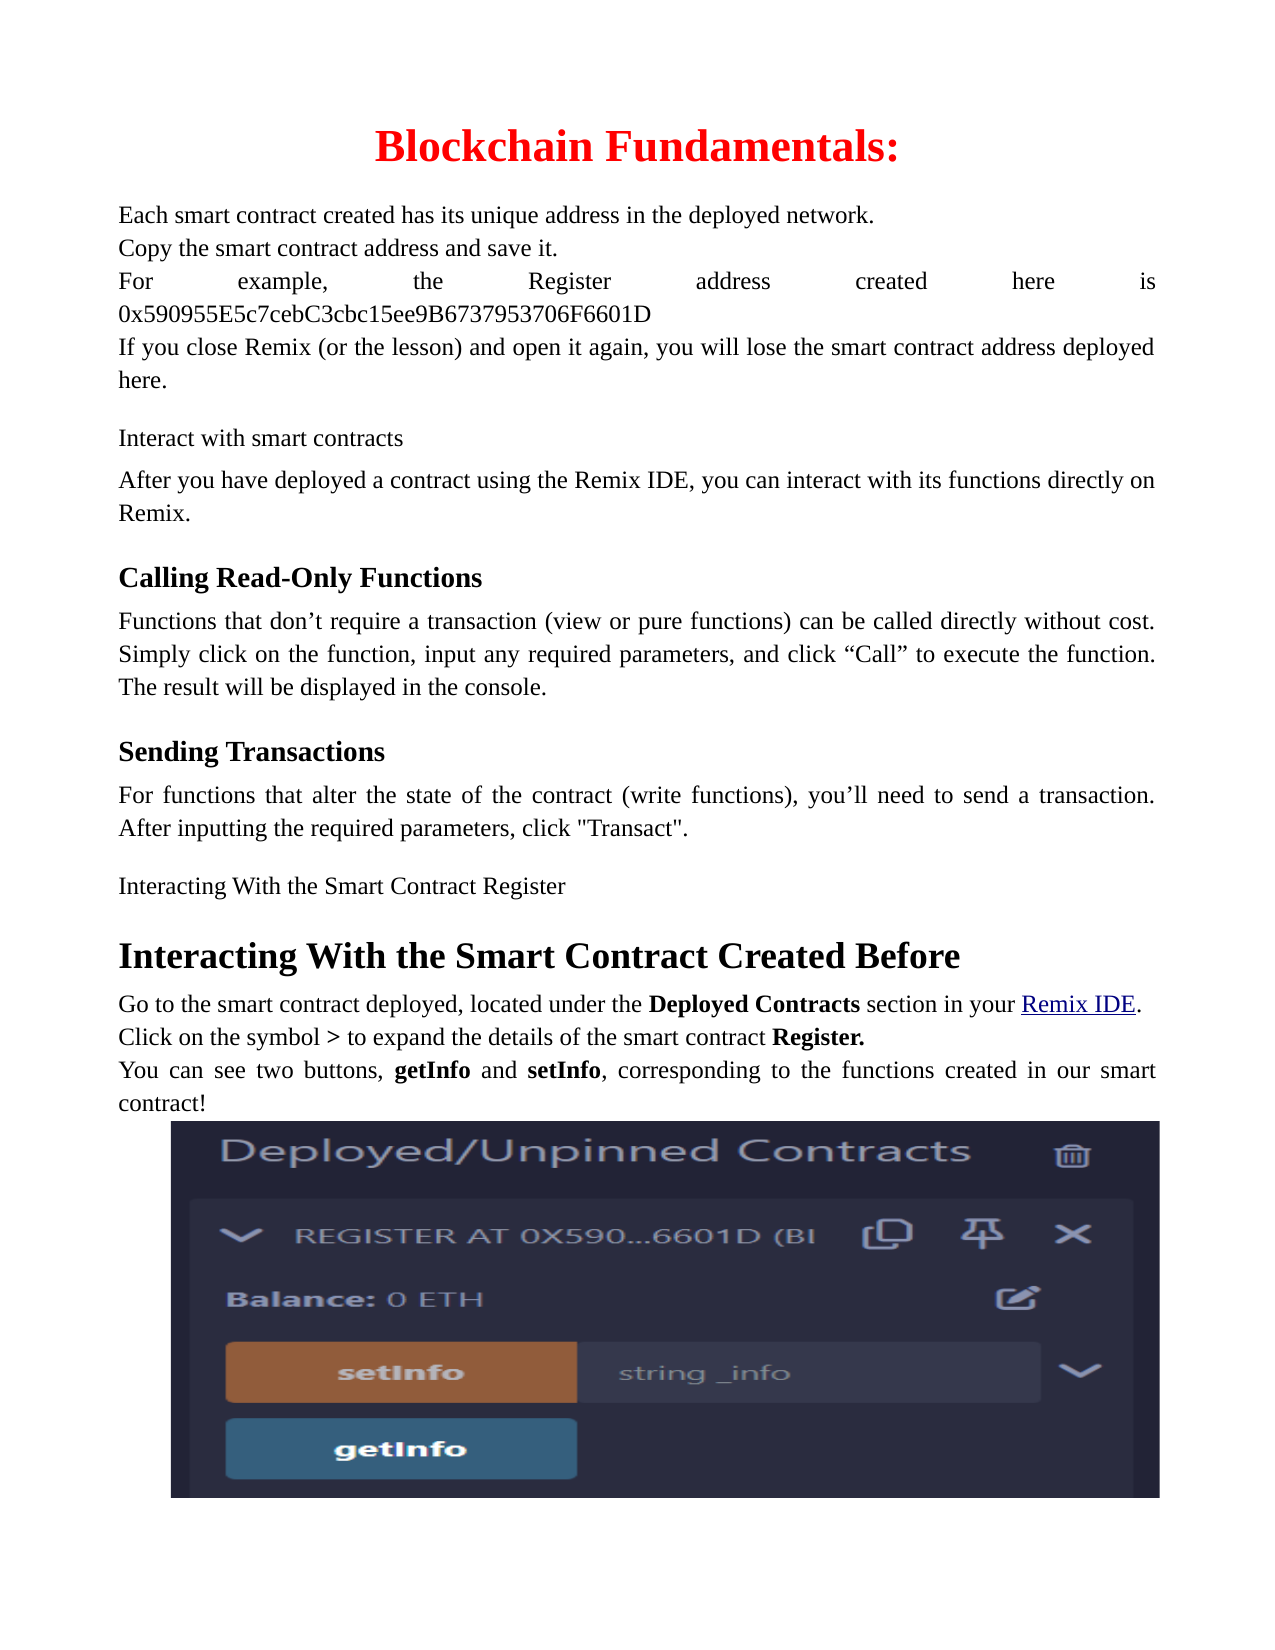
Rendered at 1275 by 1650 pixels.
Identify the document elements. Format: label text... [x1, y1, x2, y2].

text For functions that alter the state of the contract (write functions), you’ll need to send a transaction. After inputting the required parameters, click "Transact". [118, 780, 1157, 842]
subtitle Calling Read-Only Functions [118, 560, 1157, 593]
text Go to the smart contract deployed, located under the Deployed Contracts section in your Remix IDE. [118, 989, 1157, 1018]
text Copy the smart contract address and save it. [118, 233, 1157, 262]
subtitle Interacting With the Smart Contract Created Before [118, 933, 1157, 976]
text Each smart contract created has its unique address in the deployed network. [118, 200, 1157, 229]
text After you have deployed a contract using the Remix IDE, you can interact with its functions directly on Remix. [118, 465, 1157, 526]
text If you close Remix (or the lesson) and open it again, you will lose the smart contract address deployed here. [118, 332, 1157, 394]
text Click on the symbol > to expand the details of the smart contract Register. [118, 1022, 1157, 1051]
text Functions that don’t require a transaction (view or pure functions) can be called directly without cost. Simply click on the function, input any required parameters, and click “Call” to execute the function. The result will be displayed in the console. [118, 606, 1157, 701]
subtitle Interact with smart contracts [118, 423, 1157, 452]
subtitle Sending Transactions [118, 734, 1157, 768]
subtitle Interacting With the Smart Contract Register [118, 871, 1157, 900]
text For example, the Register address created here is 0x590955E5c7cebC3cbc15ee9B6737953706F6601D [118, 266, 1157, 328]
picture [170, 1121, 1160, 1498]
text You can see two buttons, getInfo and setInfo, corresponding to the functions created in our smart contract! [118, 1055, 1157, 1117]
